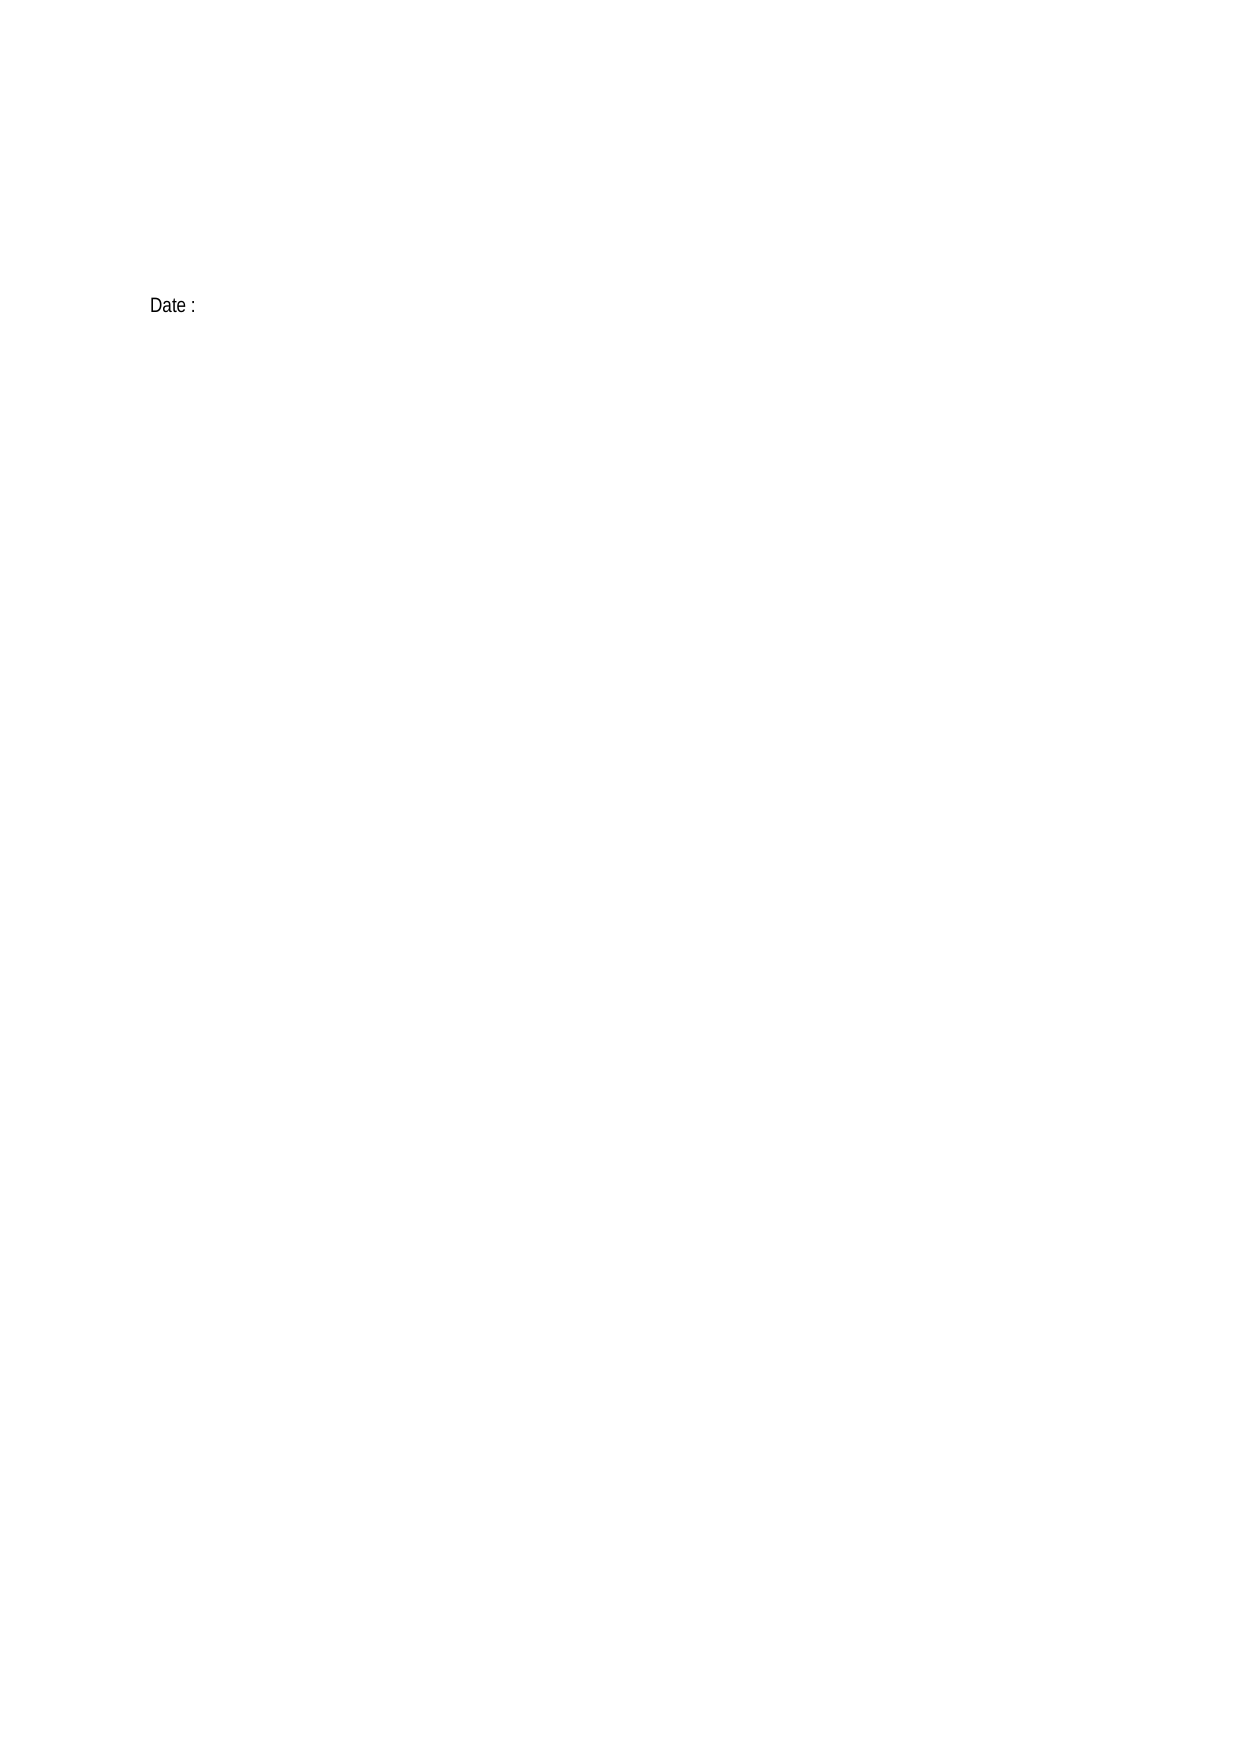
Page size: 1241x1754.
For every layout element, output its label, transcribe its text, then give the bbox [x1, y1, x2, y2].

text Date : <get_datenow()> [150, 293, 1090, 317]
text </for> [150, 150, 1090, 178]
